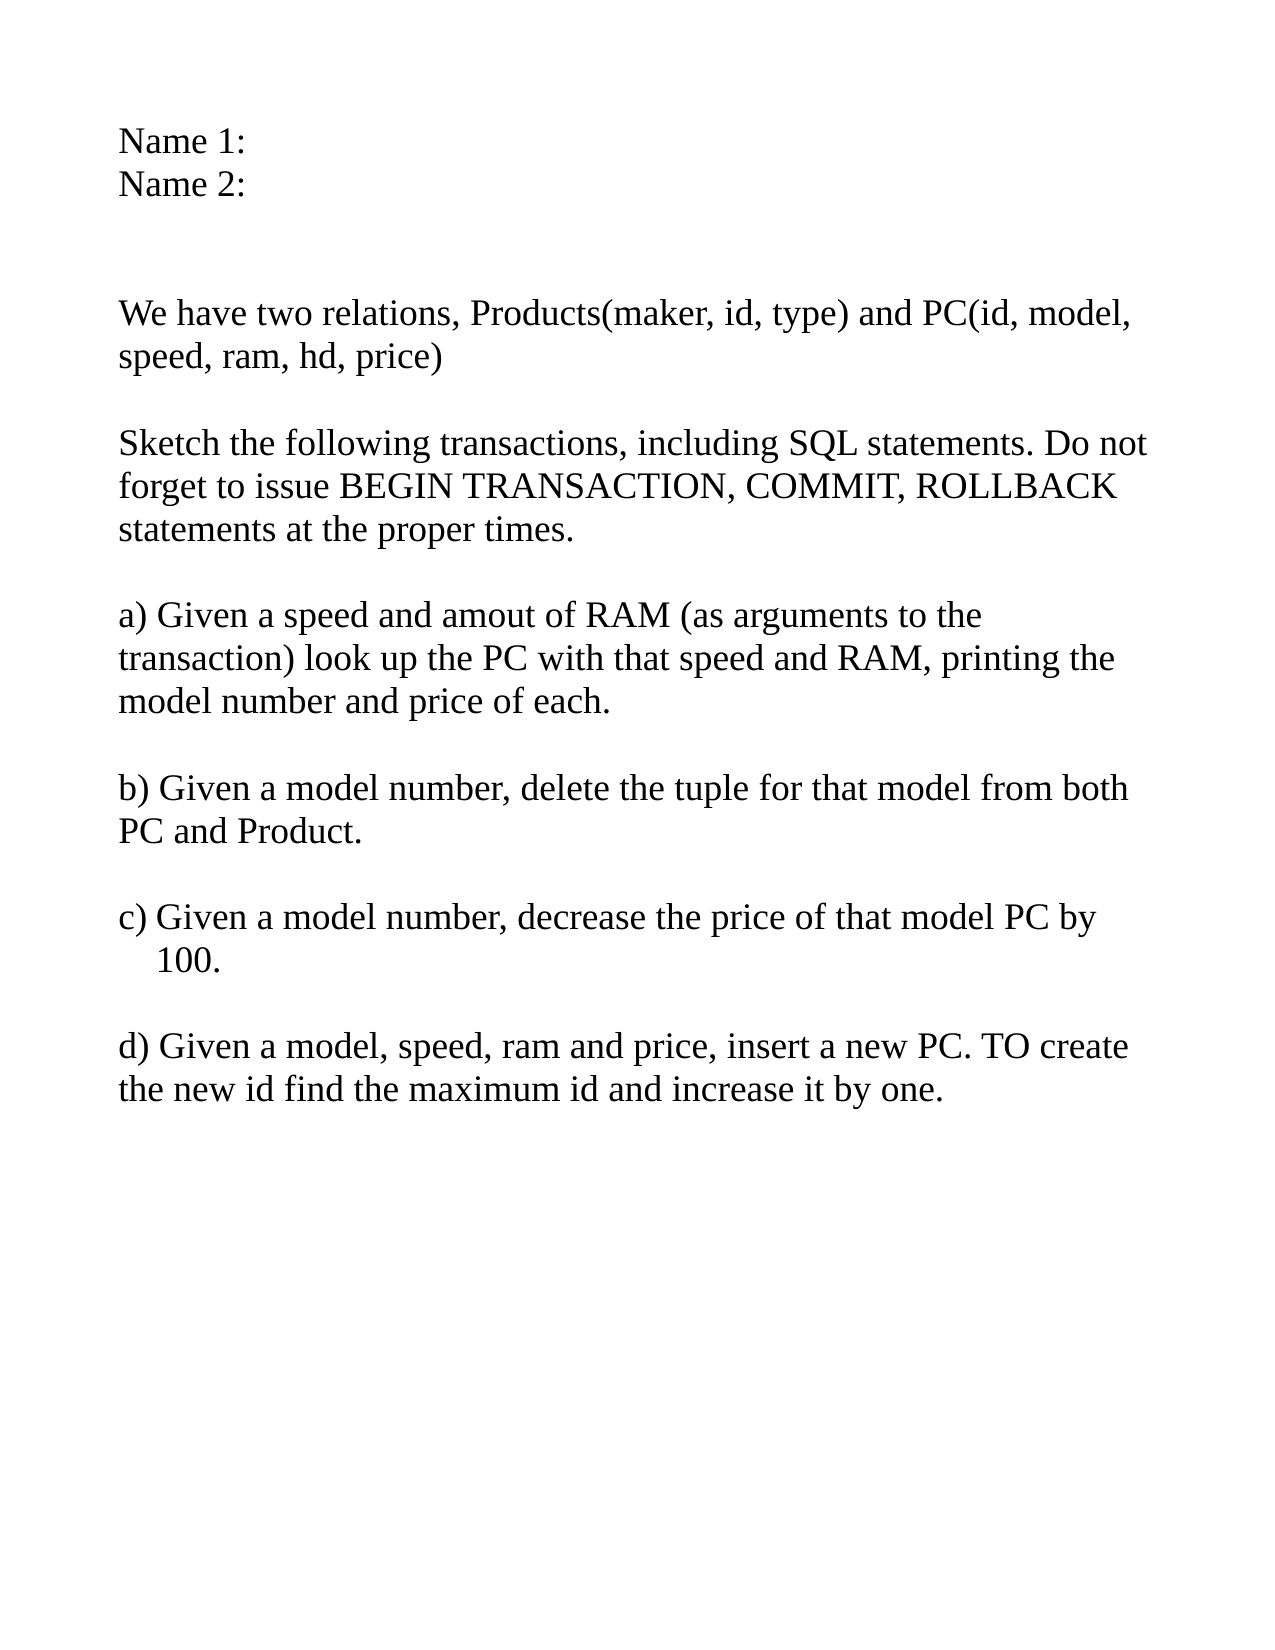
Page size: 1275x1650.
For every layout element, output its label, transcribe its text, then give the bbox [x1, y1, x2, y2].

text Name 1: [118, 118, 1157, 161]
text We have two relations, Products(maker, id, type) and PC(id, model, speed, ram, hd, price) [118, 291, 1157, 377]
text Sketch the following transactions, including SQL statements. Do not forget to issue BEGIN TRANSACTION, COMMIT, ROLLBACK statements at the proper times. [118, 420, 1157, 549]
text Name 2: [118, 161, 1157, 204]
text a) Given a speed and amout of RAM (as arguments to the transaction) look up the PC with that speed and RAM, printing the model number and price of each. [118, 592, 1157, 722]
text d) Given a model, speed, ram and price, insert a new PC. TO create the new id find the maximum id and increase it by one. [118, 1024, 1157, 1110]
text b) Given a model number, delete the tuple for that model from both PC and Product. [118, 765, 1157, 851]
list Given a model number, decrease the price of that model PC by 100. [118, 894, 1157, 981]
